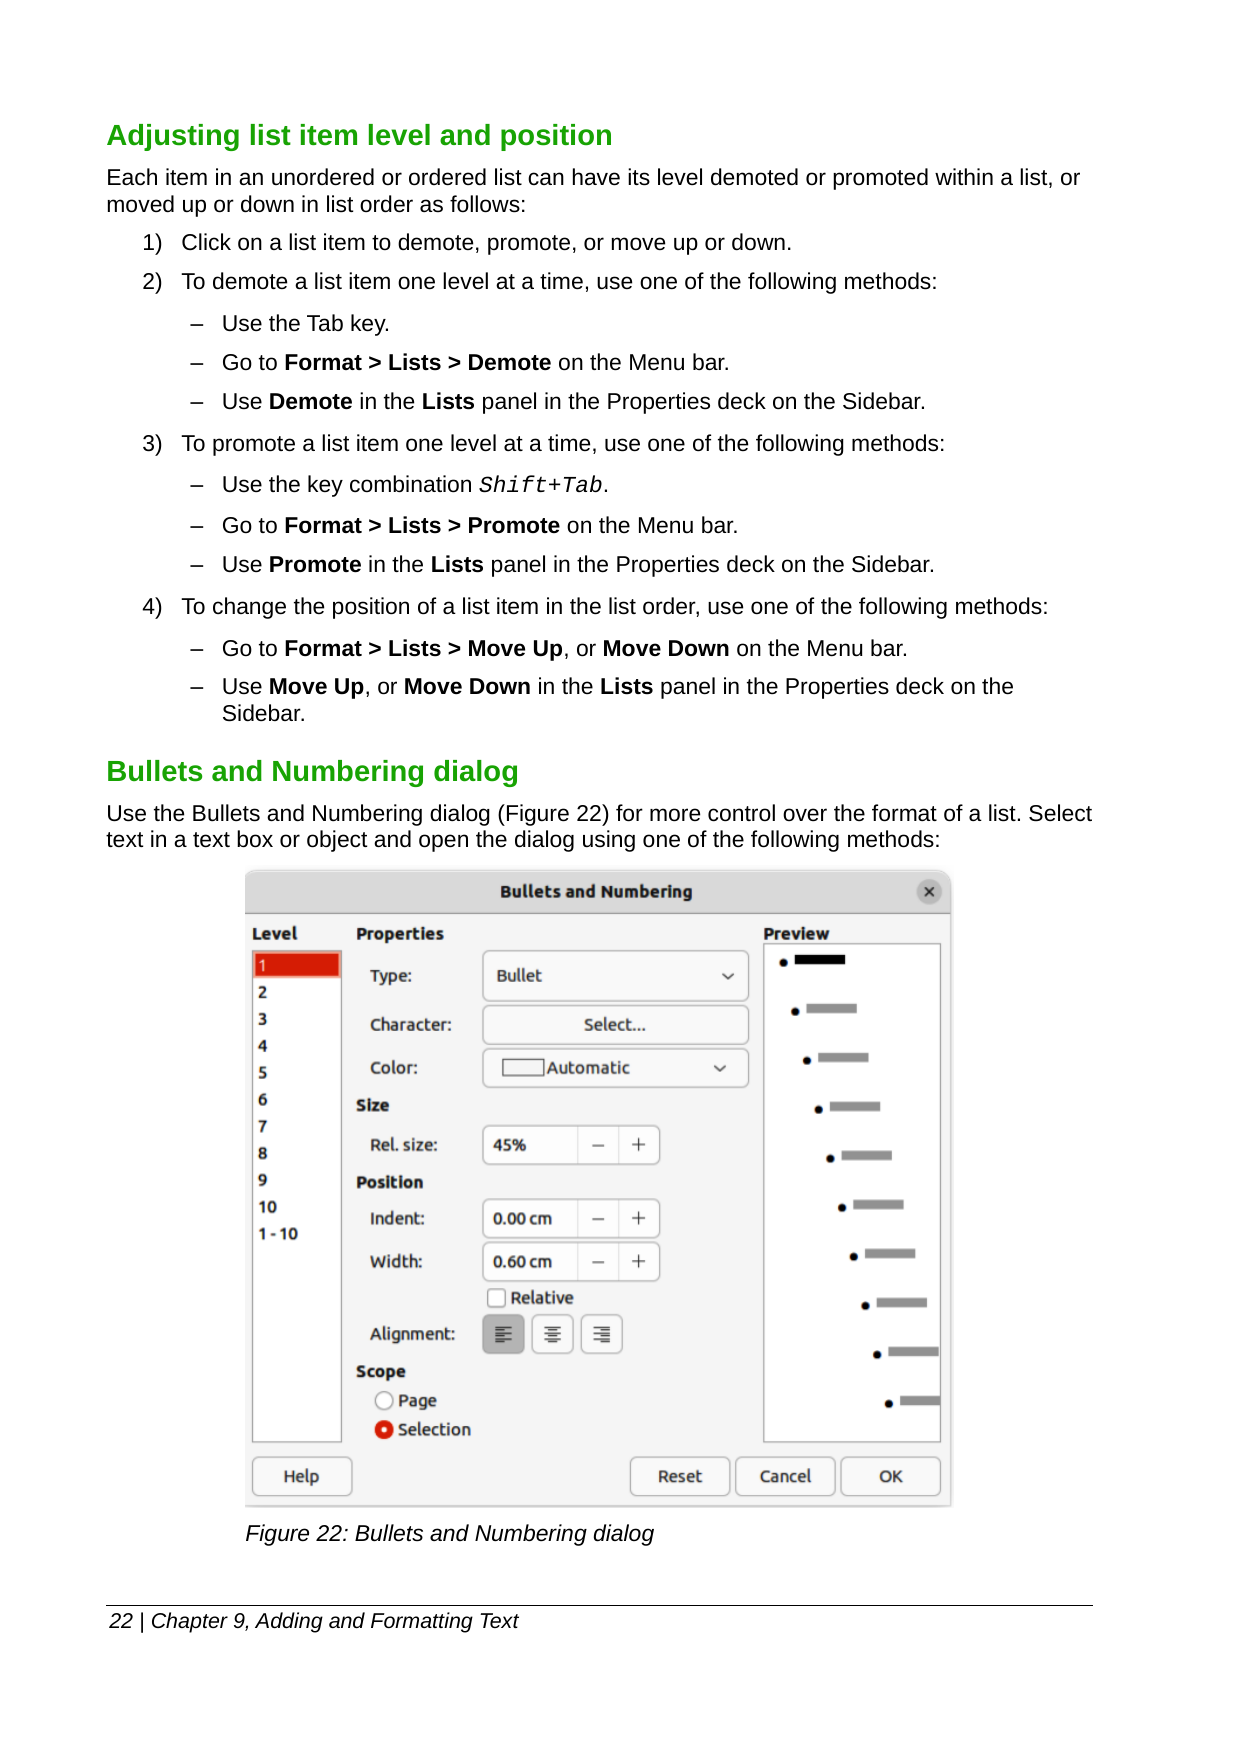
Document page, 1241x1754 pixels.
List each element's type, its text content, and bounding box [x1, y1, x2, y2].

list Go to Format > Lists > Promote on the Menu bar. [187, 509, 1093, 538]
list Use Demote in the Lists panel in the Properties deck on the Sidebar. [187, 385, 1093, 417]
text Figure 22: Bullets and Numbering dialog [245, 1520, 954, 1547]
list Click on a list item to demote, promote, or move up or down. [162, 229, 1093, 256]
list Use the Tab key. [187, 307, 1093, 336]
list Go to Format > Lists > Move Up, or Move Down on the Menu bar. [187, 632, 1093, 661]
subtitle Adjusting list item level and position [106, 118, 1093, 152]
list To change the position of a list item in the list order, use one of the following methods: [162, 593, 1093, 619]
list Use Promote in the Lists panel in the Properties deck on the Sidebar. [187, 548, 1093, 580]
list To demote a list item one level at a time, use one of the following methods: [162, 268, 1093, 294]
picture [245, 865, 954, 1508]
subtitle Bullets and Numbering dialog [106, 754, 1093, 787]
text Use the Bullets and Numbering dialog (Figure 22) for more control over the format of a list. Select text in a text box or object and open the dialog using one of the following methods: [106, 800, 1093, 853]
list To promote a list item one level at a time, use one of the following methods: [162, 429, 1093, 456]
list Go to Format > Lists > Demote on the Menu bar. [187, 346, 1093, 375]
list Use the key combination Shift+Tab. [187, 468, 1093, 499]
list Each item in an unordered or ordered list can have its level demoted or promoted within a list, or moved up or down in list order as follows: [106, 164, 1093, 217]
list Use Move Up, or Move Down in the Lists panel in the Properties deck on the Sidebar. [187, 670, 1093, 729]
